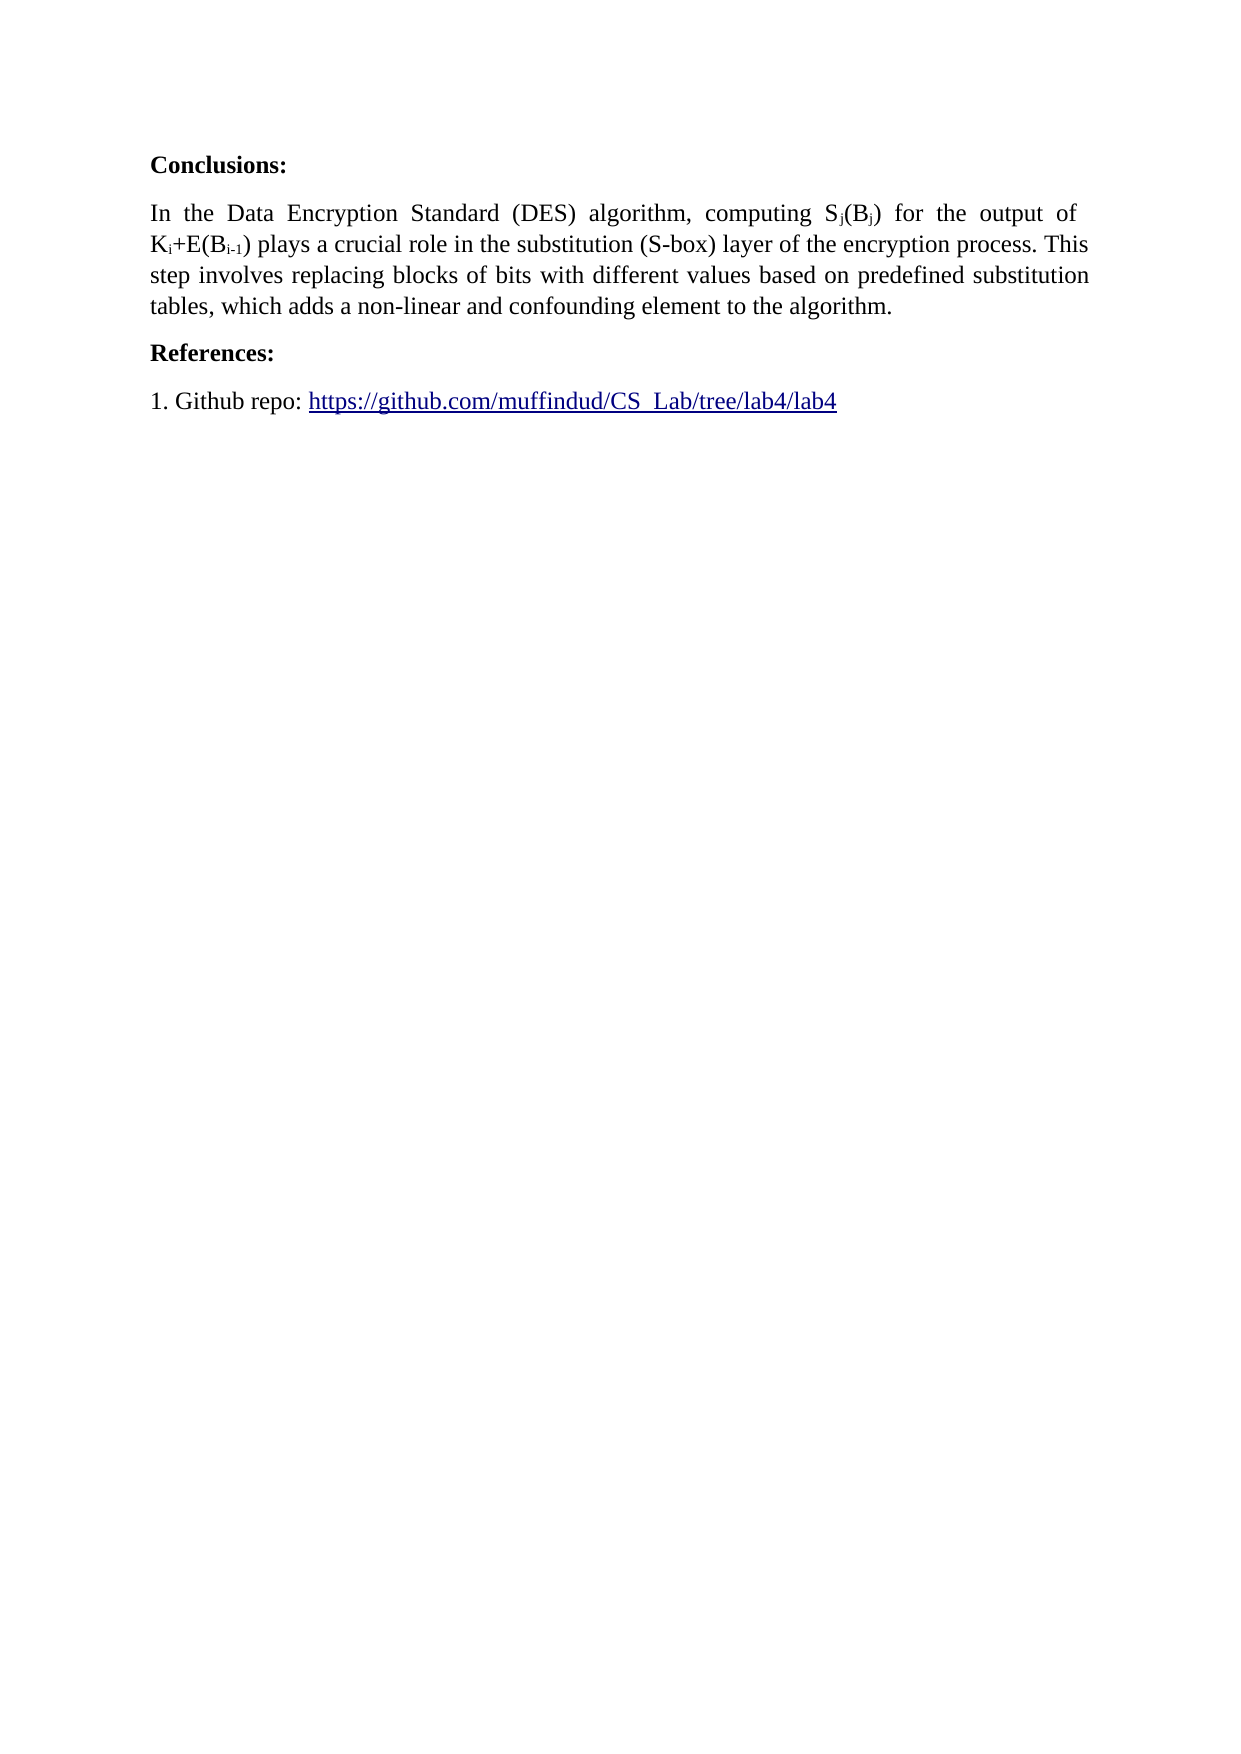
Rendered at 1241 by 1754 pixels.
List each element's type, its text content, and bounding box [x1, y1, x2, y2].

text In the Data Encryption Standard (DES) algorithm, computing Sj(Bj) for the output of Ki+E(Bi-1) plays a crucial role in the substitution (S-box) layer of the encryption process. This step involves replacing blocks of bits with different values based on predefined substitution tables, which adds a non-linear and confounding element to the algorithm. [150, 198, 1090, 319]
text 1. Github repo: https://github.com/muffindud/CS_Lab/tree/lab4/lab4 [150, 386, 1090, 415]
text Conclusions: [150, 150, 1090, 179]
text References: [150, 338, 1090, 367]
